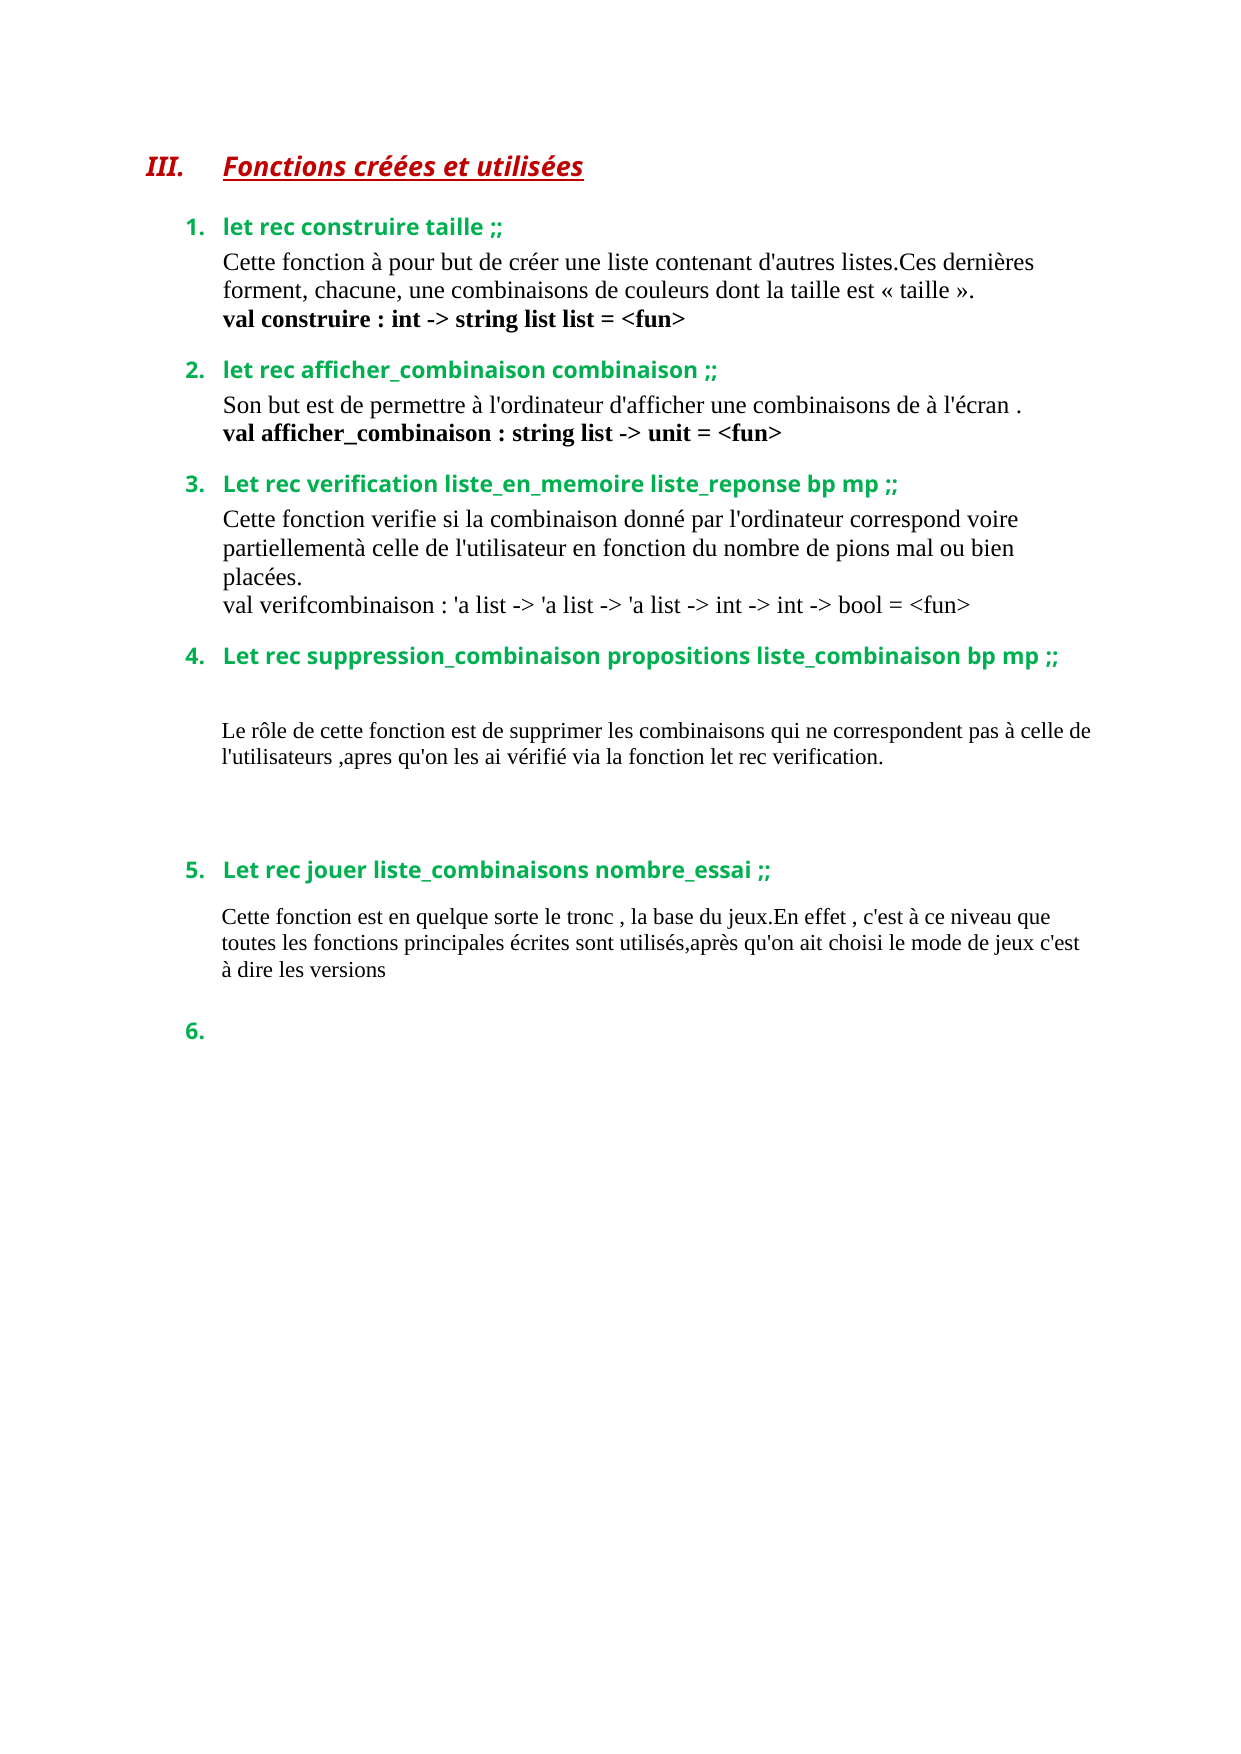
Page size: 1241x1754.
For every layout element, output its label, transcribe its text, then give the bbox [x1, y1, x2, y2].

text Cette fonction verifie si la combinaison donné par l'ordinateur correspond voire partiellementà celle de l'utilisateur en fonction du nombre de pions mal ou bien placées. [223, 504, 1093, 590]
subtitle Fonctions créées et utilisées [185, 148, 1093, 184]
subtitle let rec afficher_combinaison combinaison ;; [185, 354, 1093, 385]
text Le rôle de cette fonction est de supprimer les combinaisons qui ne correspondent pas à celle de l'utilisateurs ,apres qu'on les ai vérifié via la fonction let rec verification. [221, 717, 1093, 770]
text Son but est de permettre à l'ordinateur d'afficher une combinaisons de à l'écran . [223, 390, 1093, 418]
text Cette fonction à pour but de créer une liste contenant d'autres listes.Ces dernières forment, chacune, une combinaisons de couleurs dont la taille est « taille ». [223, 247, 1093, 304]
subtitle Let rec verification liste_en_memoire liste_reponse bp mp ;; [185, 468, 1093, 499]
subtitle Let rec jouer liste_combinaisons nombre_essai ;; [185, 854, 1093, 886]
text val verifcombinaison : 'a list -> 'a list -> 'a list -> int -> int -> bool = <fun> [223, 590, 1093, 619]
text Cette fonction est en quelque sorte le tronc , la base du jeux.En effet , c'est à ce niveau que toutes les fonctions principales écrites sont utilisés,après qu'on ait choisi le mode de jeux c'est à dire les versions [221, 903, 1093, 982]
text val construire : int -> string list list = <fun> [223, 304, 1093, 333]
subtitle let rec construire taille ;; [185, 211, 1093, 242]
text val afficher_combinaison : string list -> unit = <fun> [223, 418, 1093, 447]
subtitle Let rec suppression_combinaison propositions liste_combinaison bp mp ;; [185, 640, 1093, 671]
